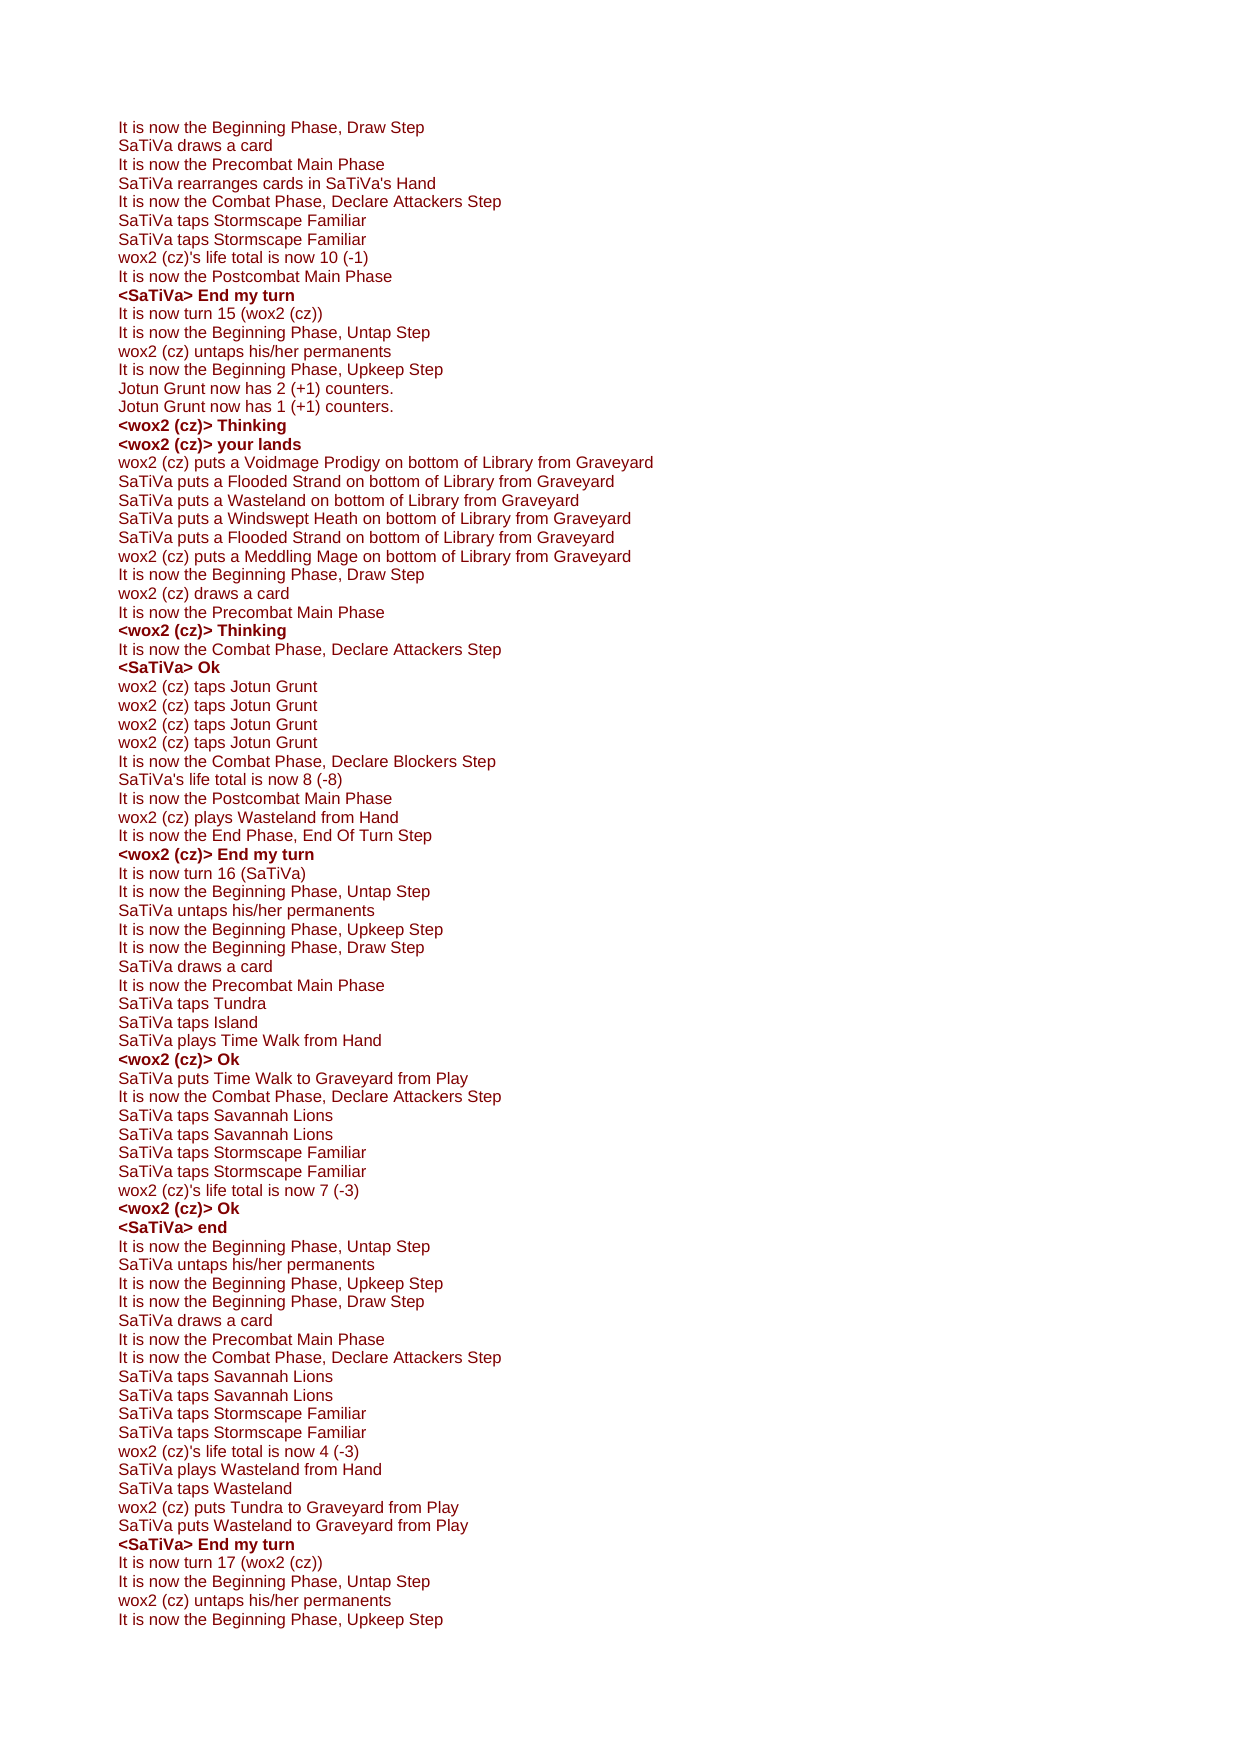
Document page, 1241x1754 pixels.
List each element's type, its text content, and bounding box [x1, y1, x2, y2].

text It is now the Combat Phase, Declare Attackers Step [118, 640, 1122, 659]
text It is now turn 15 (wox2 (cz)) [118, 304, 1122, 323]
text wox2 (cz) untaps his/her permanents [118, 1591, 1122, 1610]
text wox2 (cz)'s life total is now 7 (-3) [118, 1181, 1122, 1199]
text It is now the Beginning Phase, Upkeep Step [118, 920, 1122, 938]
text Jotun Grunt now has 1 (+1) counters. [118, 398, 1122, 416]
text SaTiVa plays Time Walk from Hand [118, 1032, 1122, 1050]
text SaTiVa taps Savannah Lions [118, 1386, 1122, 1405]
text SaTiVa draws a card [118, 137, 1122, 155]
text wox2 (cz) taps Jotun Grunt [118, 715, 1122, 733]
text SaTiVa taps Stormscape Familiar [118, 1423, 1122, 1442]
text SaTiVa taps Wasteland [118, 1479, 1122, 1498]
text It is now the Beginning Phase, Draw Step [118, 566, 1122, 584]
text wox2 (cz) taps Jotun Grunt [118, 696, 1122, 715]
text It is now the Precombat Main Phase [118, 603, 1122, 622]
text <SaTiVa> end [118, 1218, 1122, 1237]
text SaTiVa taps Savannah Lions [118, 1125, 1122, 1144]
text <wox2 (cz)> Ok [118, 1050, 1122, 1069]
text It is now the Combat Phase, Declare Attackers Step [118, 1349, 1122, 1367]
text It is now the Beginning Phase, Untap Step [118, 1237, 1122, 1256]
text Jotun Grunt now has 2 (+1) counters. [118, 379, 1122, 398]
text SaTiVa rearranges cards in SaTiVa's Hand [118, 174, 1122, 193]
text <wox2 (cz)> Ok [118, 1199, 1122, 1218]
text wox2 (cz)'s life total is now 4 (-3) [118, 1442, 1122, 1461]
text SaTiVa puts a Windswept Heath on bottom of Library from Graveyard [118, 510, 1122, 528]
text wox2 (cz) plays Wasteland from Hand [118, 808, 1122, 827]
text It is now the Precombat Main Phase [118, 155, 1122, 174]
text <SaTiVa> End my turn [118, 286, 1122, 304]
text SaTiVa taps Island [118, 1013, 1122, 1032]
text It is now turn 17 (wox2 (cz)) [118, 1554, 1122, 1572]
text wox2 (cz) untaps his/her permanents [118, 342, 1122, 361]
text <wox2 (cz)> your lands [118, 435, 1122, 454]
text It is now the Postcombat Main Phase [118, 267, 1122, 286]
text <wox2 (cz)> Thinking [118, 622, 1122, 640]
text SaTiVa draws a card [118, 1311, 1122, 1330]
text <SaTiVa> Ok [118, 659, 1122, 677]
text wox2 (cz) taps Jotun Grunt [118, 733, 1122, 752]
text It is now the Postcombat Main Phase [118, 789, 1122, 808]
text wox2 (cz) puts a Meddling Mage on bottom of Library from Graveyard [118, 547, 1122, 566]
text SaTiVa untaps his/her permanents [118, 901, 1122, 920]
text It is now the Precombat Main Phase [118, 976, 1122, 994]
text SaTiVa untaps his/her permanents [118, 1256, 1122, 1274]
text It is now the Combat Phase, Declare Blockers Step [118, 752, 1122, 771]
text It is now the Beginning Phase, Draw Step [118, 118, 1122, 137]
text wox2 (cz)'s life total is now 10 (-1) [118, 249, 1122, 267]
text SaTiVa taps Stormscape Familiar [118, 1162, 1122, 1181]
text SaTiVa's life total is now 8 (-8) [118, 771, 1122, 789]
text It is now the Beginning Phase, Untap Step [118, 883, 1122, 901]
text SaTiVa taps Savannah Lions [118, 1106, 1122, 1125]
text It is now the Combat Phase, Declare Attackers Step [118, 193, 1122, 211]
text SaTiVa taps Stormscape Familiar [118, 1144, 1122, 1162]
text It is now the End Phase, End Of Turn Step [118, 827, 1122, 845]
text It is now the Beginning Phase, Upkeep Step [118, 1610, 1122, 1628]
text wox2 (cz) draws a card [118, 584, 1122, 603]
text SaTiVa taps Stormscape Familiar [118, 230, 1122, 249]
text It is now the Combat Phase, Declare Attackers Step [118, 1088, 1122, 1106]
text It is now the Beginning Phase, Upkeep Step [118, 1274, 1122, 1293]
text It is now the Beginning Phase, Untap Step [118, 1572, 1122, 1591]
text It is now turn 16 (SaTiVa) [118, 864, 1122, 883]
text <wox2 (cz)> End my turn [118, 845, 1122, 864]
text SaTiVa puts Time Walk to Graveyard from Play [118, 1069, 1122, 1088]
text It is now the Beginning Phase, Draw Step [118, 1293, 1122, 1311]
text <wox2 (cz)> Thinking [118, 416, 1122, 435]
text SaTiVa puts a Flooded Strand on bottom of Library from Graveyard [118, 472, 1122, 491]
text SaTiVa taps Stormscape Familiar [118, 211, 1122, 230]
text SaTiVa puts Wasteland to Graveyard from Play [118, 1517, 1122, 1535]
text SaTiVa puts a Flooded Strand on bottom of Library from Graveyard [118, 528, 1122, 547]
text SaTiVa puts a Wasteland on bottom of Library from Graveyard [118, 491, 1122, 510]
text <SaTiVa> End my turn [118, 1535, 1122, 1554]
text SaTiVa draws a card [118, 957, 1122, 976]
text It is now the Precombat Main Phase [118, 1330, 1122, 1349]
text wox2 (cz) taps Jotun Grunt [118, 677, 1122, 696]
text It is now the Beginning Phase, Untap Step [118, 323, 1122, 342]
text It is now the Beginning Phase, Draw Step [118, 938, 1122, 957]
text SaTiVa plays Wasteland from Hand [118, 1461, 1122, 1479]
text It is now the Beginning Phase, Upkeep Step [118, 361, 1122, 379]
text SaTiVa taps Stormscape Familiar [118, 1405, 1122, 1423]
text SaTiVa taps Tundra [118, 994, 1122, 1013]
text wox2 (cz) puts a Voidmage Prodigy on bottom of Library from Graveyard [118, 454, 1122, 472]
text SaTiVa taps Savannah Lions [118, 1367, 1122, 1386]
text wox2 (cz) puts Tundra to Graveyard from Play [118, 1498, 1122, 1517]
